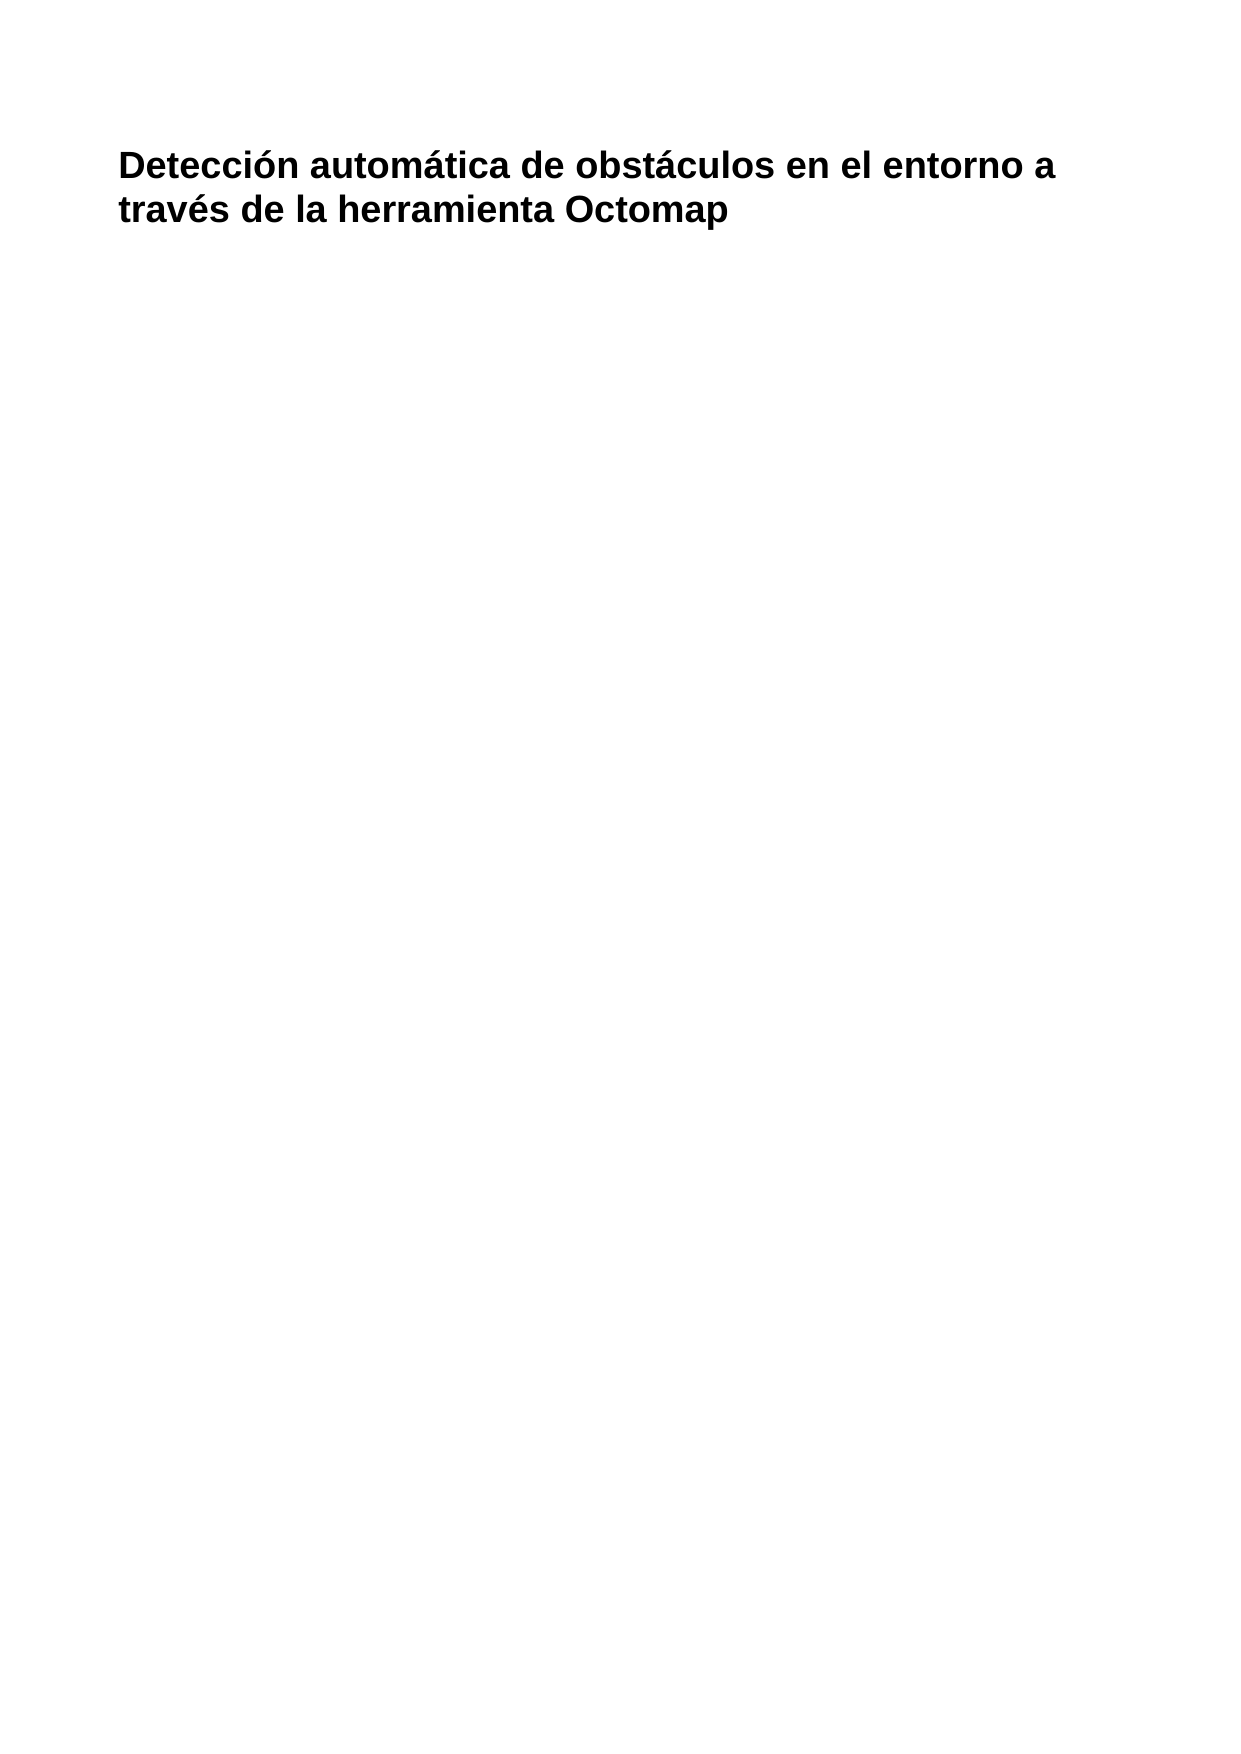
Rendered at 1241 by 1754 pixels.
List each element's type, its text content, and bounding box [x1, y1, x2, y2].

subtitle Detección automática de obstáculos en el entorno a través de la herramienta Octomap [118, 143, 1122, 230]
